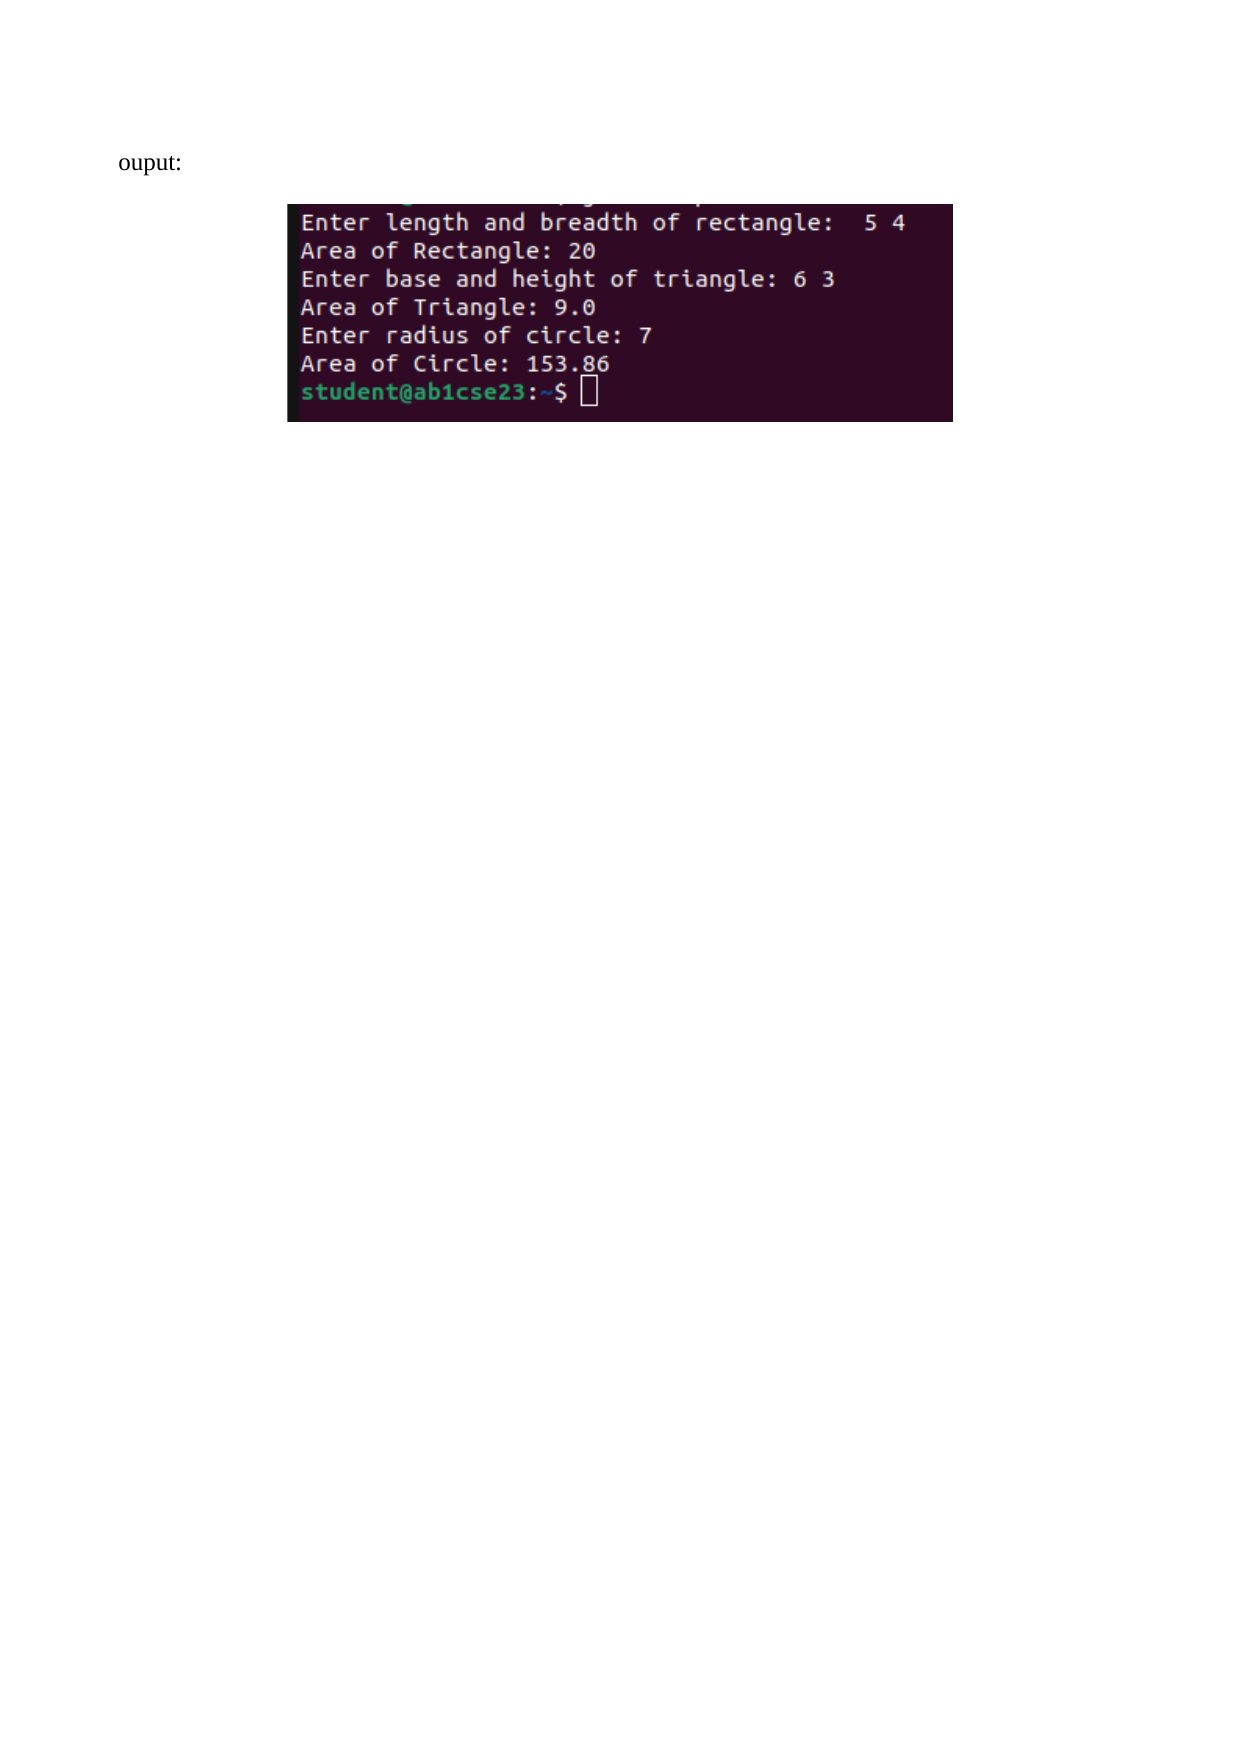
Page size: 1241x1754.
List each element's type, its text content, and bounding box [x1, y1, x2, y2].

text ouput: [118, 147, 1122, 176]
picture [287, 204, 953, 422]
